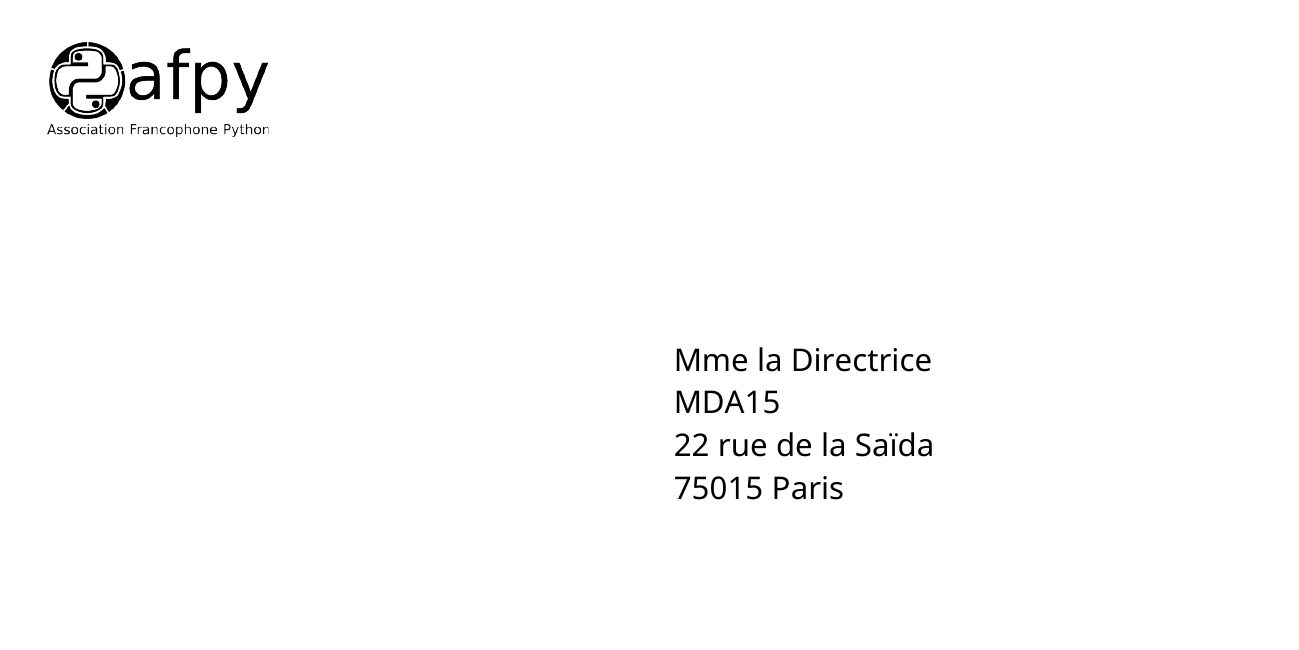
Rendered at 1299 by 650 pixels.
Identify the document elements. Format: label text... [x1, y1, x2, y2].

text 75015 Paris [673, 466, 1180, 508]
text MDA15 [673, 380, 1180, 423]
text Mme la Directrice [673, 337, 1180, 380]
picture [47, 42, 269, 137]
text 22 rue de la Saïda [673, 423, 1180, 466]
